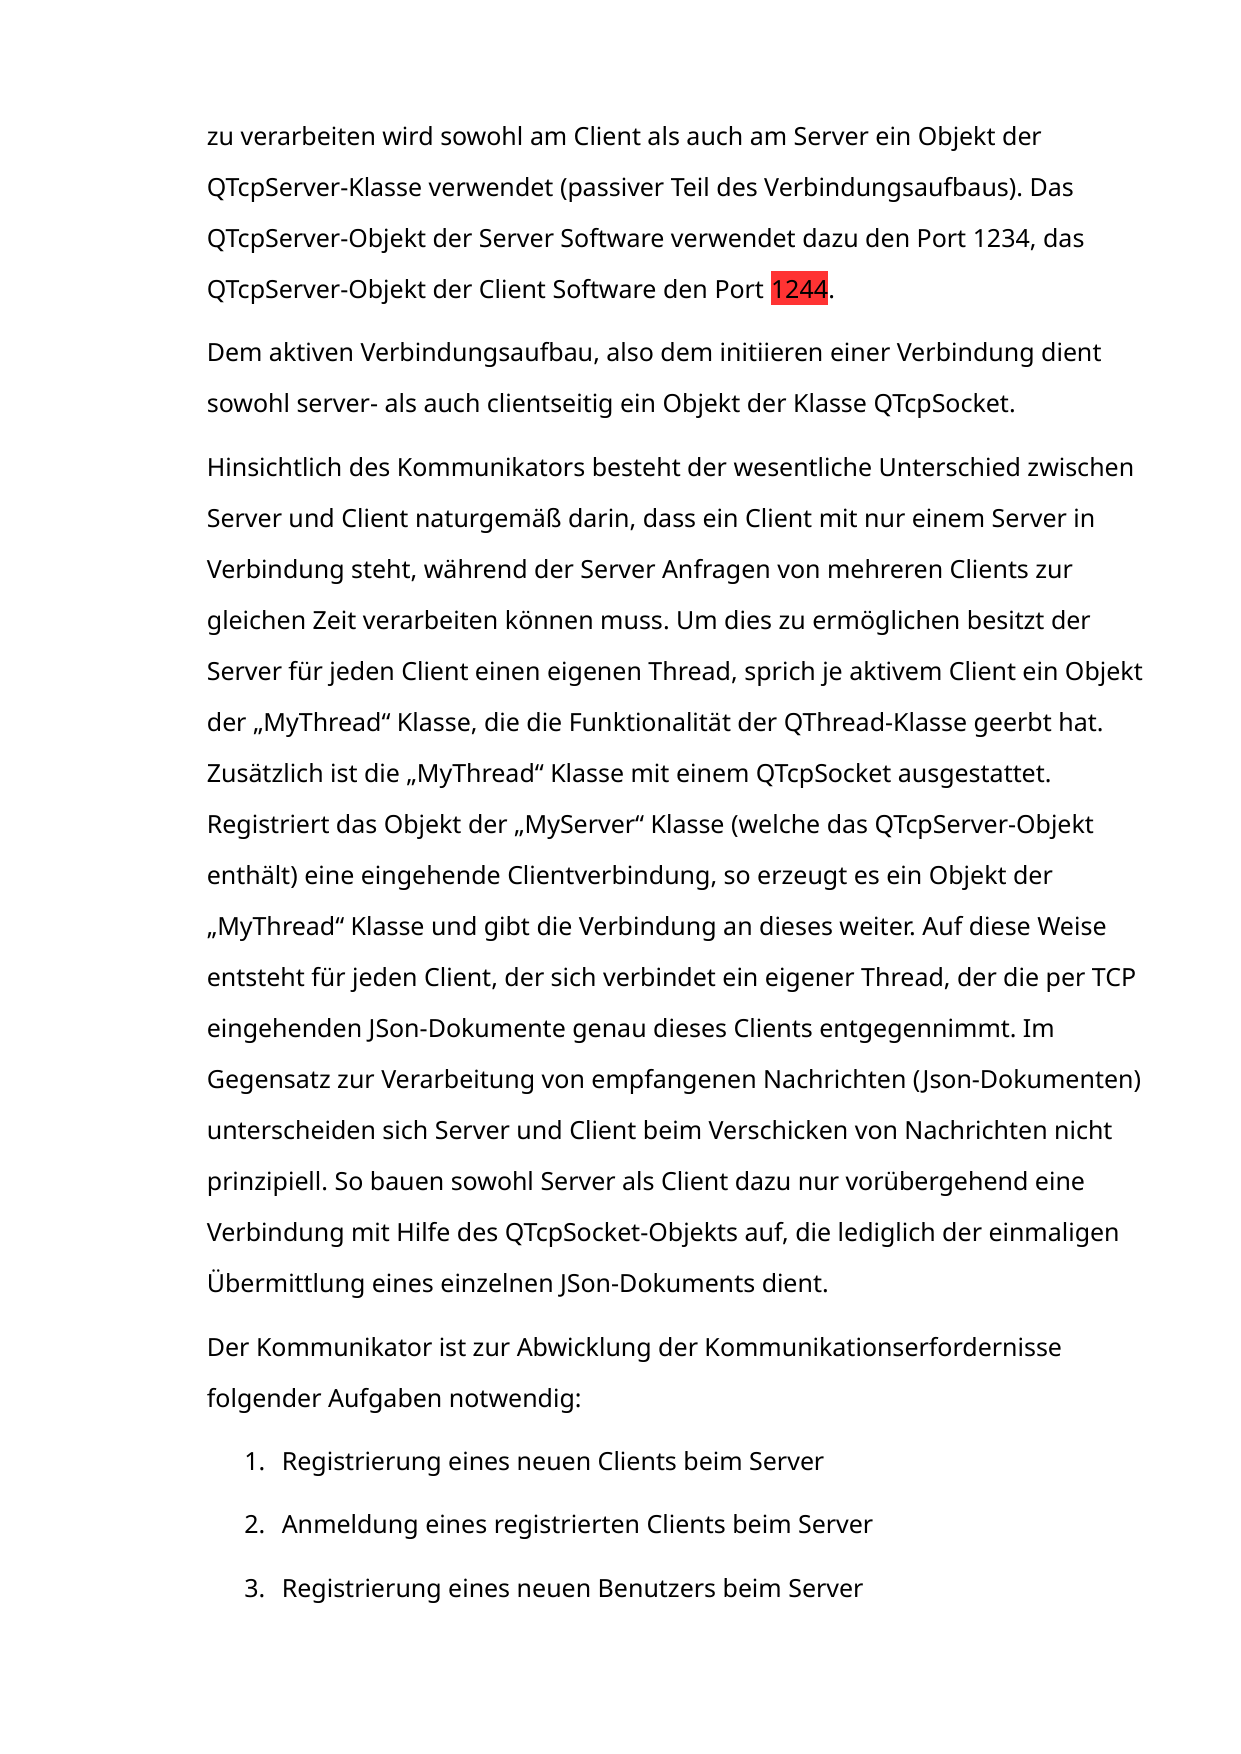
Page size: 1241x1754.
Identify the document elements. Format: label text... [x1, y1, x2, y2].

text Hinsichtlich des Kommunikators besteht der wesentliche Unterschied zwischen Server und Client naturgemäß darin, dass ein Client mit nur einem Server in Verbindung steht, während der Server Anfragen von mehreren Clients zur gleichen Zeit verarbeiten können muss. Um dies zu ermöglichen besitzt der Server für jeden Client einen eigenen Thread, sprich je aktivem Client ein Objekt der „MyThread“ Klasse, die die Funktionalität der QThread-Klasse geerbt hat. Zusätzlich ist die „MyThread“ Klasse mit einem QTcpSocket ausgestattet. Registriert das Objekt der „MyServer“ Klasse (welche das QTcpServer-Objekt enthält) eine eingehende Clientverbindung, so erzeugt es ein Objekt der „MyThread“ Klasse und gibt die Verbindung an dieses weiter. Auf diese Weise entsteht für jeden Client, der sich verbindet ein eigener Thread, der die per TCP eingehenden JSon-Dokumente genau dieses Clients entgegennimmt. Im Gegensatz zur Verarbeitung von empfangenen Nachrichten (Json-Dokumenten) unterscheiden sich Server und Client beim Verschicken von Nachrichten nicht prinzipiell. So bauen sowohl Server als Client dazu nur vorübergehend eine Verbindung mit Hilfe des QTcpSocket-Objekts auf, die lediglich der einmaligen Übermittlung eines einzelnen JSon-Dokuments dient. [207, 449, 1152, 1300]
text Dem aktiven Verbindungsaufbau, also dem initiieren einer Verbindung dient sowohl server- als auch clientseitig ein Objekt der Klasse QTcpSocket. [207, 335, 1152, 420]
text Der Kommunikator ist zur Abwicklung der Kommunikationserfordernisse folgender Aufgaben notwendig: [207, 1329, 1152, 1414]
list Anmeldung eines registrierten Clients beim Server [244, 1507, 1152, 1541]
list Registrierung eines neuen Clients beim Server [244, 1444, 1152, 1478]
text zu verarbeiten wird sowohl am Client als auch am Server ein Objekt der QTcpServer-Klasse verwendet (passiver Teil des Verbindungsaufbaus). Das QTcpServer-Objekt der Server Software verwendet dazu den Port 1234, das QTcpServer-Objekt der Client Software den Port 1244. [207, 118, 1152, 305]
list Registrierung eines neuen Benutzers beim Server [244, 1571, 1152, 1605]
